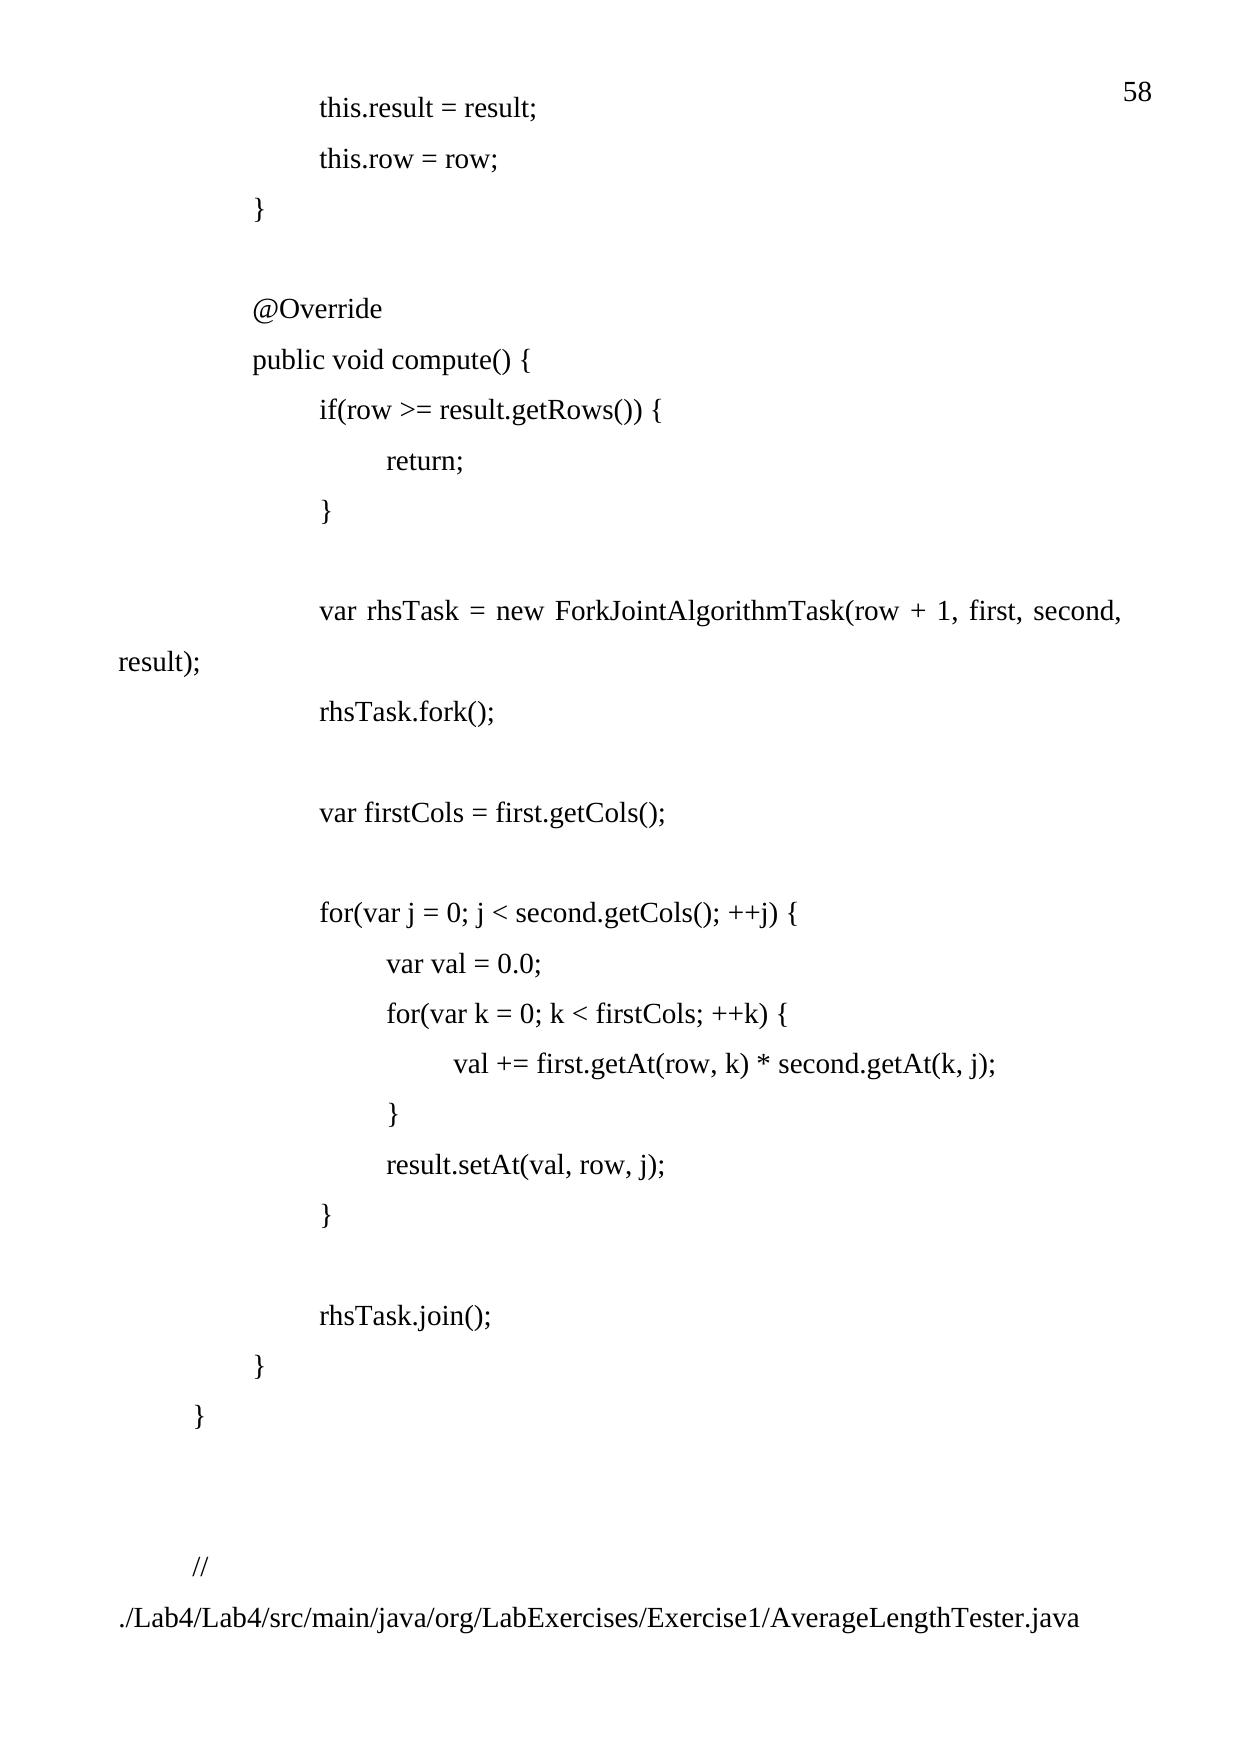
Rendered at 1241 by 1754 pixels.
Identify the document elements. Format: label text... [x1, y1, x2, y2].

text } [118, 1097, 1122, 1130]
text for(var j = 0; j < second.getCols(); ++j) { [118, 895, 1122, 929]
text @Override [118, 292, 1122, 325]
text val += first.getAt(row, k) * second.getAt(k, j); [118, 1046, 1122, 1080]
text for(var k = 0; k < firstCols; ++k) { [118, 996, 1122, 1029]
text var rhsTask = new ForkJointAlgorithmTask(row + 1, first, second, result); [118, 593, 1122, 677]
text var val = 0.0; [118, 946, 1122, 979]
text public void compute() { [118, 342, 1122, 376]
text result.setAt(val, row, j); [118, 1147, 1122, 1181]
text return; [118, 443, 1122, 476]
text // ./Lab4/Lab4/src/main/java/org/LabExercises/Exercise1/AverageLengthTester.java [118, 1549, 1122, 1633]
text if(row >= result.getRows()) { [118, 392, 1122, 426]
text rhsTask.join(); [118, 1298, 1122, 1331]
text } [118, 493, 1122, 526]
text var firstCols = first.getCols(); [118, 795, 1122, 828]
text } [118, 1348, 1122, 1382]
text } [118, 1398, 1122, 1432]
text this.row = row; [118, 141, 1122, 174]
text } [118, 1197, 1122, 1231]
text this.result = result; [118, 90, 1122, 124]
text } [118, 191, 1122, 224]
text rhsTask.fork(); [118, 694, 1122, 728]
